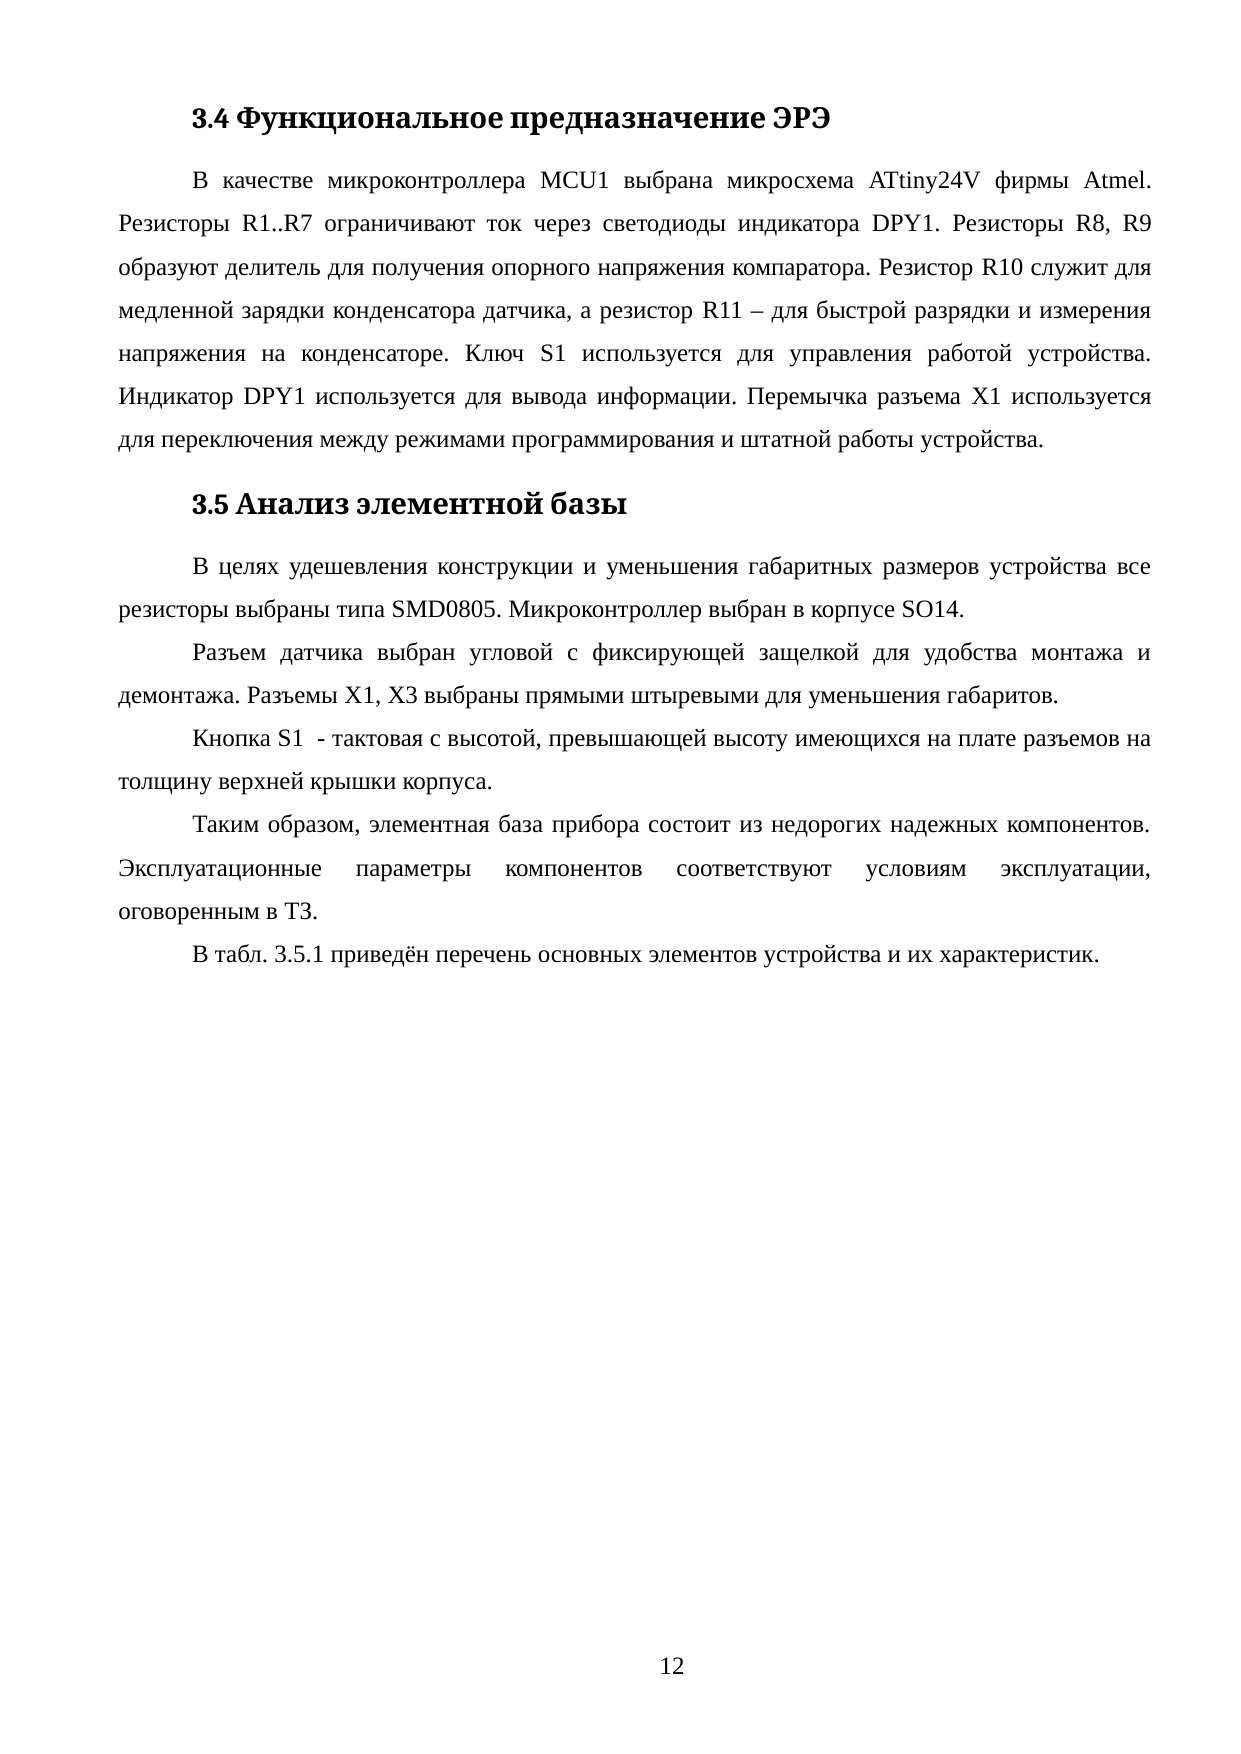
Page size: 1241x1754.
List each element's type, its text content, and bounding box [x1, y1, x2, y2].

text В целях удешевления конструкции и уменьшения габаритных размеров устройства все резисторы выбраны типа SMD0805. Микроконтроллер выбран в корпусе SO14. [118, 551, 1152, 623]
text Кнопка S1 - тактовая с высотой, превышающей высоту имеющихся на плате разъемов на толщину верхней крышки корпуса. [118, 723, 1152, 795]
text Таким образом, элементная база прибора состоит из недорогих надежных компонентов. Эксплуатационные параметры компонентов соответствуют условиям эксплуатации, оговоренным в ТЗ. [118, 809, 1152, 924]
text В качестве микроконтроллера MCU1 выбрана микросхема ATtiny24V фирмы Atmel. Резисторы R1..R7 ограничивают ток через светодиоды индикатора DPY1. Резисторы R8, R9 образуют делитель для получения опорного напряжения компаратора. Резистор R10 служит для медленной зарядки конденсатора датчика, а резистор R11 – для быстрой разрядки и измерения напряжения на конденсаторе. Ключ S1 используется для управления работой устройства. Индикатор DPY1 используется для вывода информации. Перемычка разъема X1 используется для переключения между режимами программирования и штатной работы устройства. [118, 165, 1152, 453]
subtitle 3.5 Анализ элементной базы [118, 488, 1152, 522]
text В табл. 3.5.1 приведён перечень основных элементов устройства и их характеристик. [118, 939, 1152, 968]
text Разъем датчика выбран угловой с фиксирующей защелкой для удобства монтажа и демонтажа. Разъемы X1, X3 выбраны прямыми штыревыми для уменьшения габаритов. [118, 637, 1152, 709]
subtitle 3.4 Функциональное предназначение ЭРЭ [118, 102, 1152, 136]
